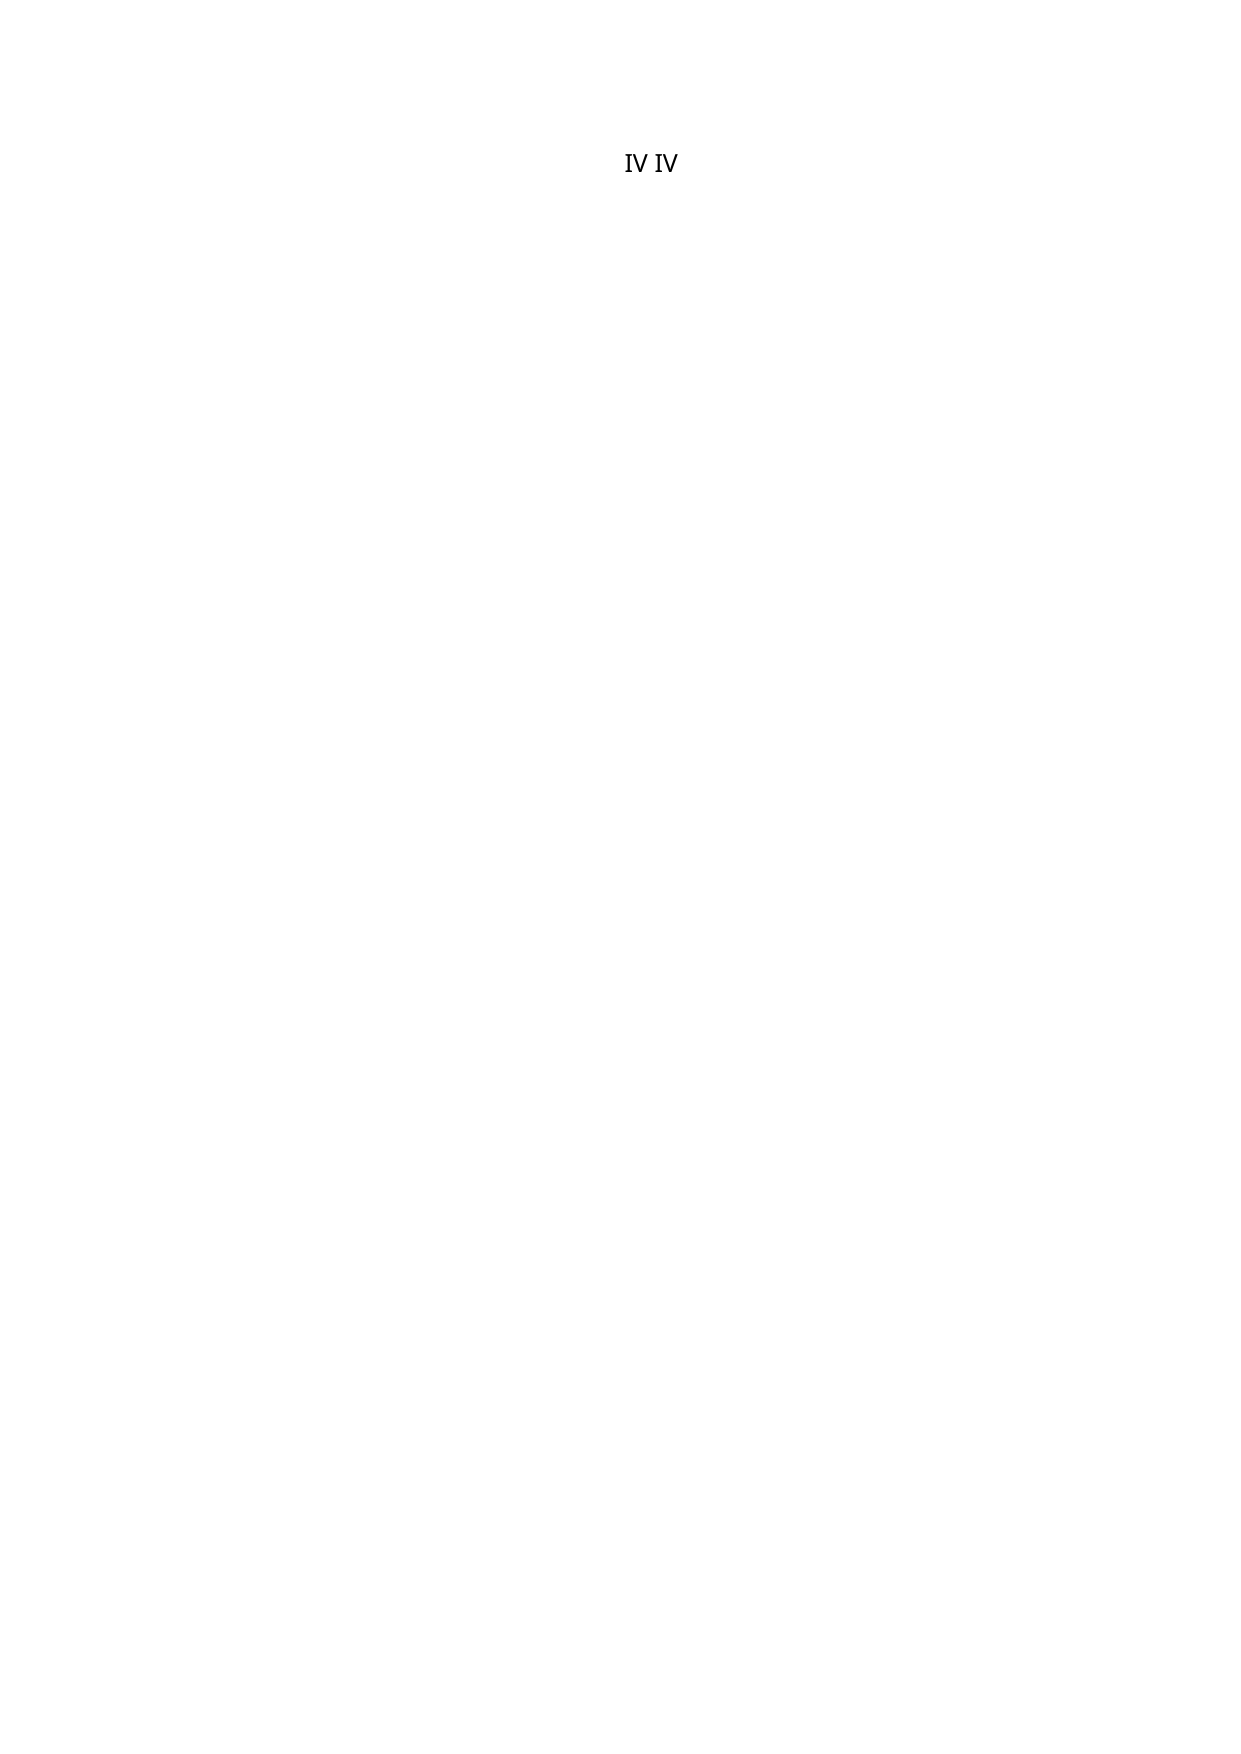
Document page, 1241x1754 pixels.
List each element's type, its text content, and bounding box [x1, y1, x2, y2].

text IV IV [142, 146, 1160, 214]
